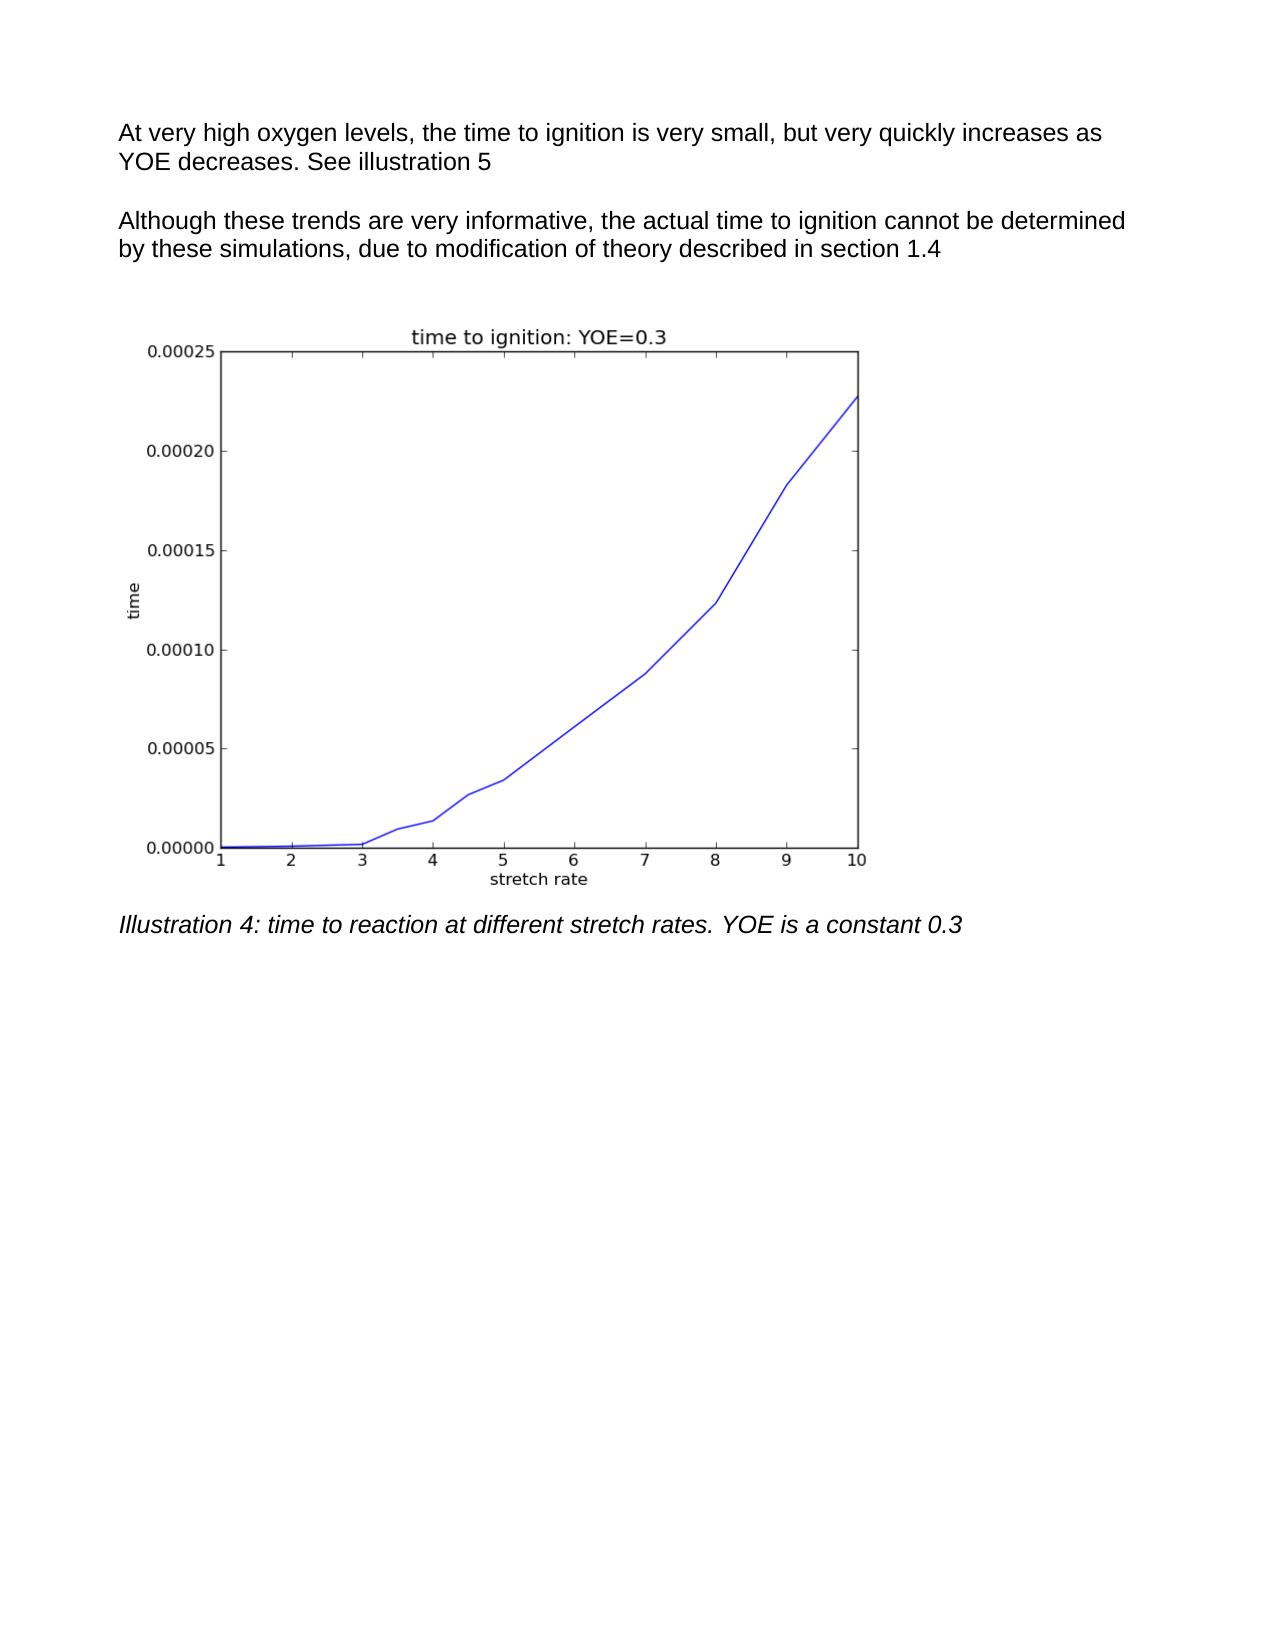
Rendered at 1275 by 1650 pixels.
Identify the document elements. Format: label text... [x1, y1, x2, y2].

list At very high oxygen levels, the time to ignition is very small, but very quickly increases as YOE decreases. See illustration 5 [118, 118, 1157, 176]
picture [118, 290, 939, 910]
text Illustration 4: time to reaction at different stretch rates. YOE is a constant 0.3 [118, 291, 1157, 938]
text Although these trends are very informative, the actual time to ignition cannot be determined by these simulations, due to modification of theory described in section 1.4 [118, 206, 1157, 263]
